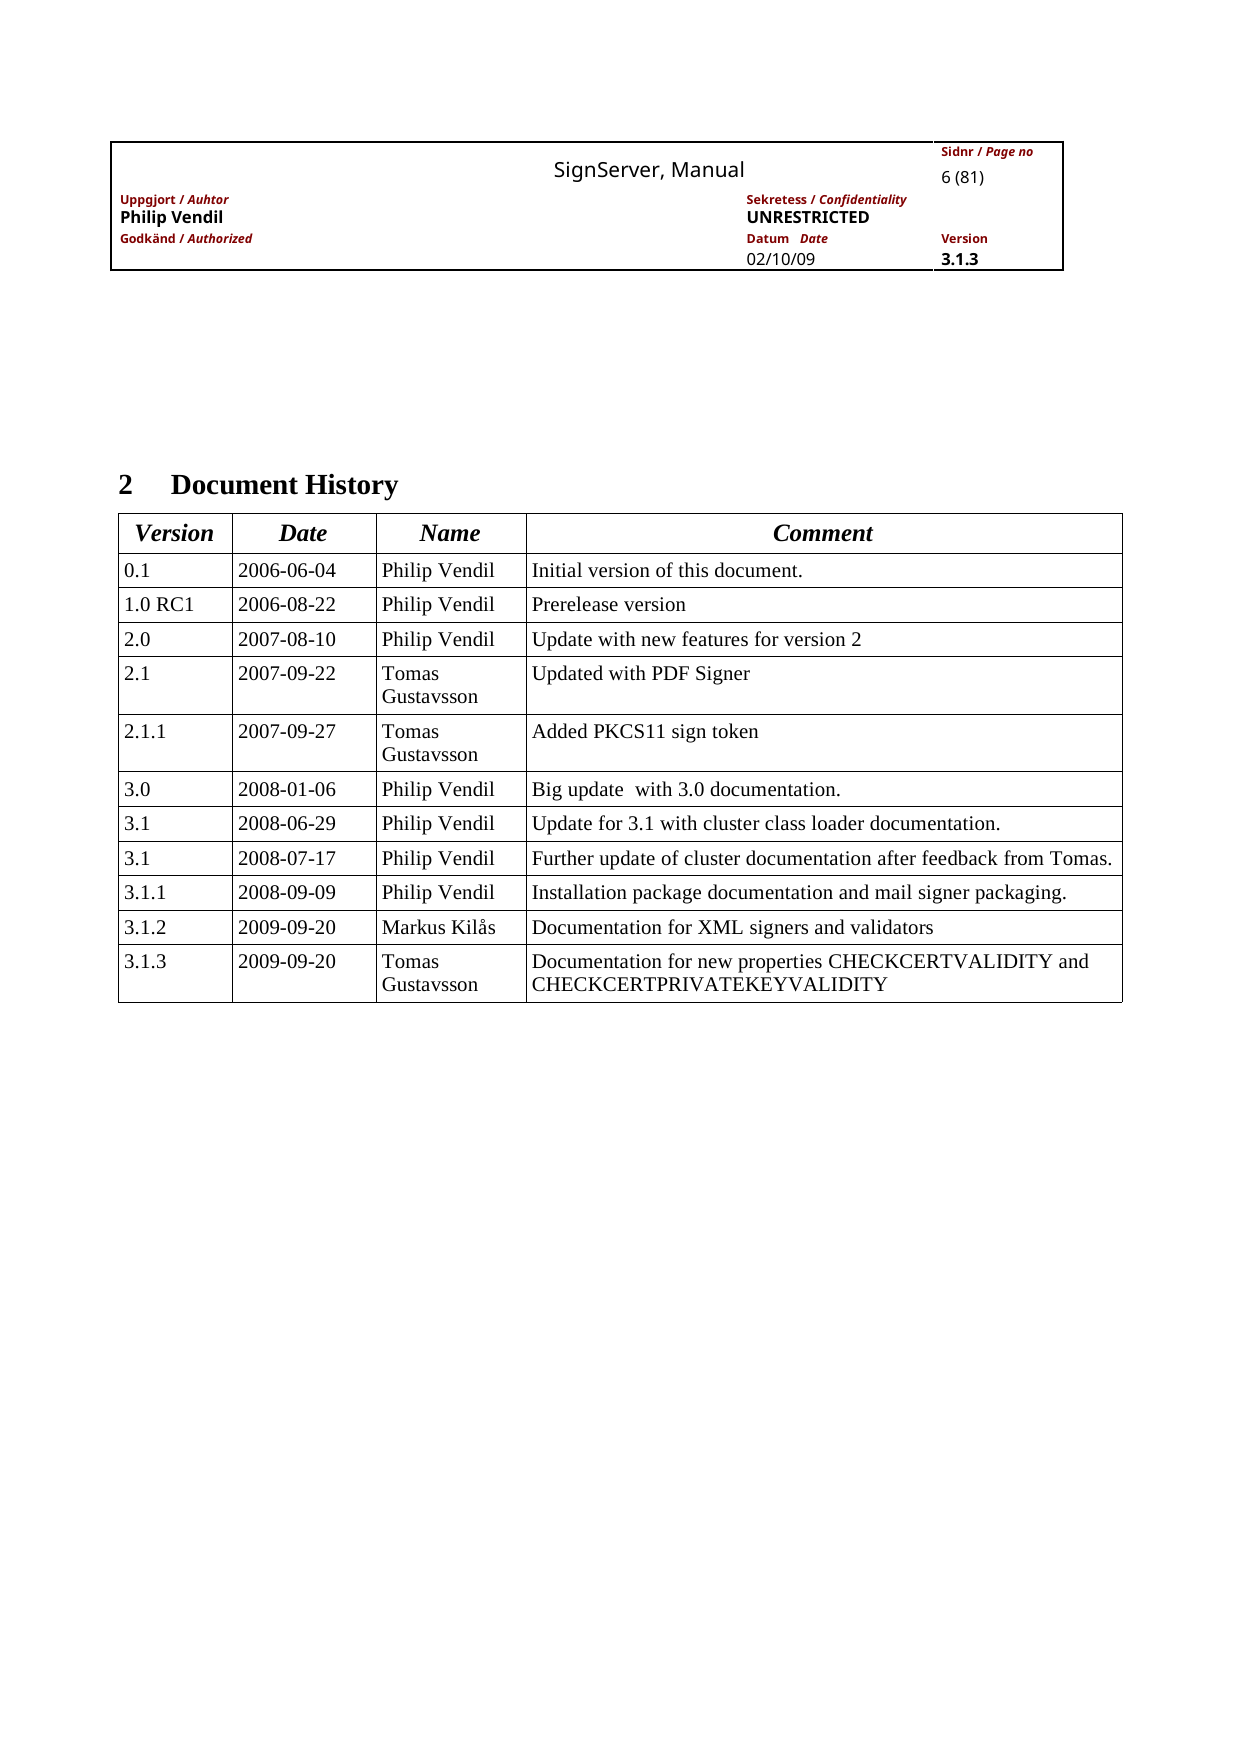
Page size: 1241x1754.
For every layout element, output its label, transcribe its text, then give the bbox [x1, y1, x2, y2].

table_cell Update for 3.1 with cluster class loader documentation. [527, 807, 1122, 841]
table_cell Big update with 3.0 documentation. [527, 772, 1122, 806]
table_cell Philip Vendil [377, 807, 526, 841]
table_cell 2006-08-22 [233, 588, 376, 622]
table_cell 2007-09-22 [233, 657, 376, 714]
table_cell Philip Vendil [377, 588, 526, 622]
table_cell 1.0 RC1 [119, 588, 232, 622]
subtitle Document History [118, 468, 1122, 501]
table_cell 2008-01-06 [233, 772, 376, 806]
table_cell 2009-09-20 [233, 911, 376, 944]
table_cell Markus Kilås [377, 911, 526, 944]
table_cell 3.0 [119, 772, 232, 806]
table_cell 3.1.2 [119, 911, 232, 944]
table_cell Update with new features for version 2 [527, 623, 1122, 656]
table_cell 2007-09-27 [233, 715, 376, 771]
table_cell 2009-09-20 [233, 945, 376, 1002]
table_cell Tomas Gustavsson [377, 657, 526, 714]
table_cell 3.1 [119, 842, 232, 875]
table_cell Philip Vendil [377, 876, 526, 910]
table_cell Initial version of this document. [527, 554, 1122, 587]
table_cell Philip Vendil [377, 554, 526, 587]
table_cell Prerelease version [527, 588, 1122, 622]
table_header Comment [527, 514, 1122, 553]
table_cell 2008-07-17 [233, 842, 376, 875]
table_cell Documentation for XML signers and validators [527, 911, 1122, 944]
table_cell 2.1 [119, 657, 232, 714]
table_cell 2008-06-29 [233, 807, 376, 841]
table_cell Philip Vendil [377, 623, 526, 656]
table_cell Installation package documentation and mail signer packaging. [527, 876, 1122, 910]
table_cell Tomas Gustavsson [377, 945, 526, 1002]
table_cell 2007-08-10 [233, 623, 376, 656]
table_cell Updated with PDF Signer [527, 657, 1122, 714]
table_cell 2008-09-09 [233, 876, 376, 910]
table_cell Added PKCS11 sign token [527, 715, 1122, 771]
table_header Version [119, 514, 232, 553]
table_cell 2.0 [119, 623, 232, 656]
table_cell 3.1 [119, 807, 232, 841]
table_cell Tomas Gustavsson [377, 715, 526, 771]
table_cell 3.1.1 [119, 876, 232, 910]
table_cell Documentation for new properties CHECKCERTVALIDITY and CHECKCERTPRIVATEKEYVALIDITY [527, 945, 1122, 1002]
table_header Date [233, 514, 376, 553]
table_cell 0.1 [119, 554, 232, 587]
table_cell Further update of cluster documentation after feedback from Tomas. [527, 842, 1122, 875]
table_cell 2006-06-04 [233, 554, 376, 587]
table_cell Philip Vendil [377, 842, 526, 875]
table_header Name [377, 514, 526, 553]
table_cell Philip Vendil [377, 772, 526, 806]
table_cell 2.1.1 [119, 715, 232, 771]
table_cell 3.1.3 [119, 945, 232, 1002]
